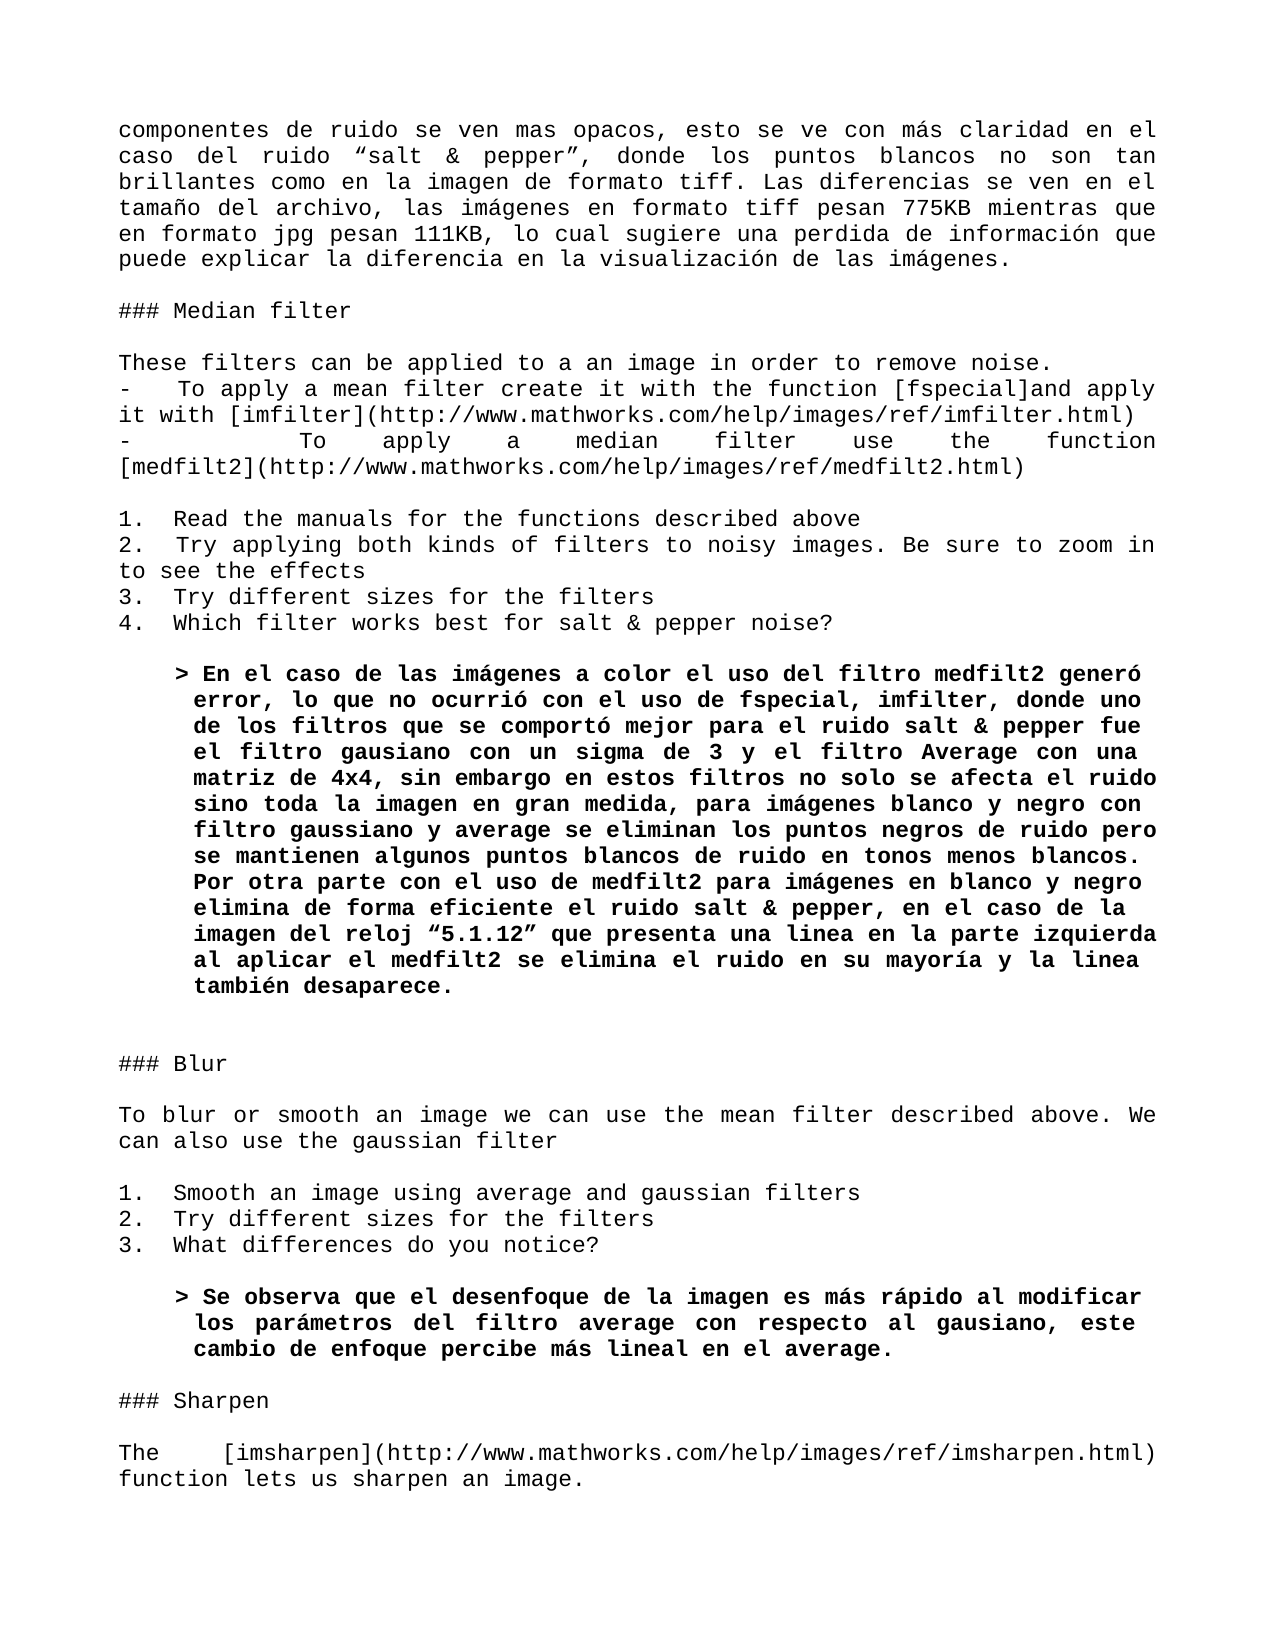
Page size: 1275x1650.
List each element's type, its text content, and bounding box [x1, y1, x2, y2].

text > En el caso de las imágenes a color el uso del filtro medfilt2 generó error, lo que no ocurrió con el uso de fspecial, imfilter, donde uno de los filtros que se comportó mejor para el ruido salt & pepper fue el filtro gausiano con un sigma de 3 y el filtro Average con una matriz de 4x4, sin embargo en estos filtros no solo se afecta el ruido sino toda la imagen en gran medida, para imágenes blanco y negro con filtro gaussiano y average se eliminan los puntos negros de ruido pero se mantienen algunos puntos blancos de ruido en tonos menos blancos. Por otra parte con el uso de medfilt2 para imágenes en blanco y negro elimina de forma eficiente el ruido salt & pepper, en el caso de la imagen del reloj “5.1.12” que presenta una linea en la parte izquierda al aplicar el medfilt2 se elimina el ruido en su mayoría y la linea también desaparece. [118, 663, 1157, 1000]
text - To apply a mean filter create it with the function [fspecial]and apply it with [imfilter](http://www.mathworks.com/help/images/ref/imfilter.html) [118, 377, 1157, 429]
text 3. Try different sizes for the filters [118, 585, 1157, 611]
text 2. Try applying both kinds of filters to noisy images. Be sure to zoom in to see the effects [118, 533, 1157, 585]
text The [imsharpen](http://www.mathworks.com/help/images/ref/imsharpen.html) function lets us sharpen an image. [118, 1441, 1157, 1493]
text ### Blur [118, 1052, 1157, 1078]
text 3. What differences do you notice? [118, 1233, 1157, 1259]
text 1. Read the manuals for the functions described above [118, 507, 1157, 533]
text ### Median filter [118, 300, 1157, 326]
text > Se observa que el desenfoque de la imagen es más rápido al modificar los parámetros del filtro average con respecto al gausiano, este cambio de enfoque percibe más lineal en el average. [118, 1285, 1157, 1363]
text componentes de ruido se ven mas opacos, esto se ve con más claridad en el caso del ruido “salt & pepper”, donde los puntos blancos no son tan brillantes como en la imagen de formato tiff. Las diferencias se ven en el tamaño del archivo, las imágenes en formato tiff pesan 775KB mientras que en formato jpg pesan 111KB, lo cual sugiere una perdida de información que puede explicar la diferencia en la visualización de las imágenes. [118, 118, 1157, 274]
text 1. Smooth an image using average and gaussian filters [118, 1182, 1157, 1207]
text ### Sharpen [118, 1389, 1157, 1415]
text - To apply a median filter use the function [medfilt2](http://www.mathworks.com/help/images/ref/medfilt2.html) [118, 429, 1157, 481]
text To blur or smooth an image we can use the mean filter described above. We can also use the gaussian filter [118, 1104, 1157, 1156]
text 4. Which filter works best for salt & pepper noise? [118, 611, 1157, 637]
text These filters can be applied to a an image in order to remove noise. [118, 352, 1157, 377]
text 2. Try different sizes for the filters [118, 1207, 1157, 1233]
